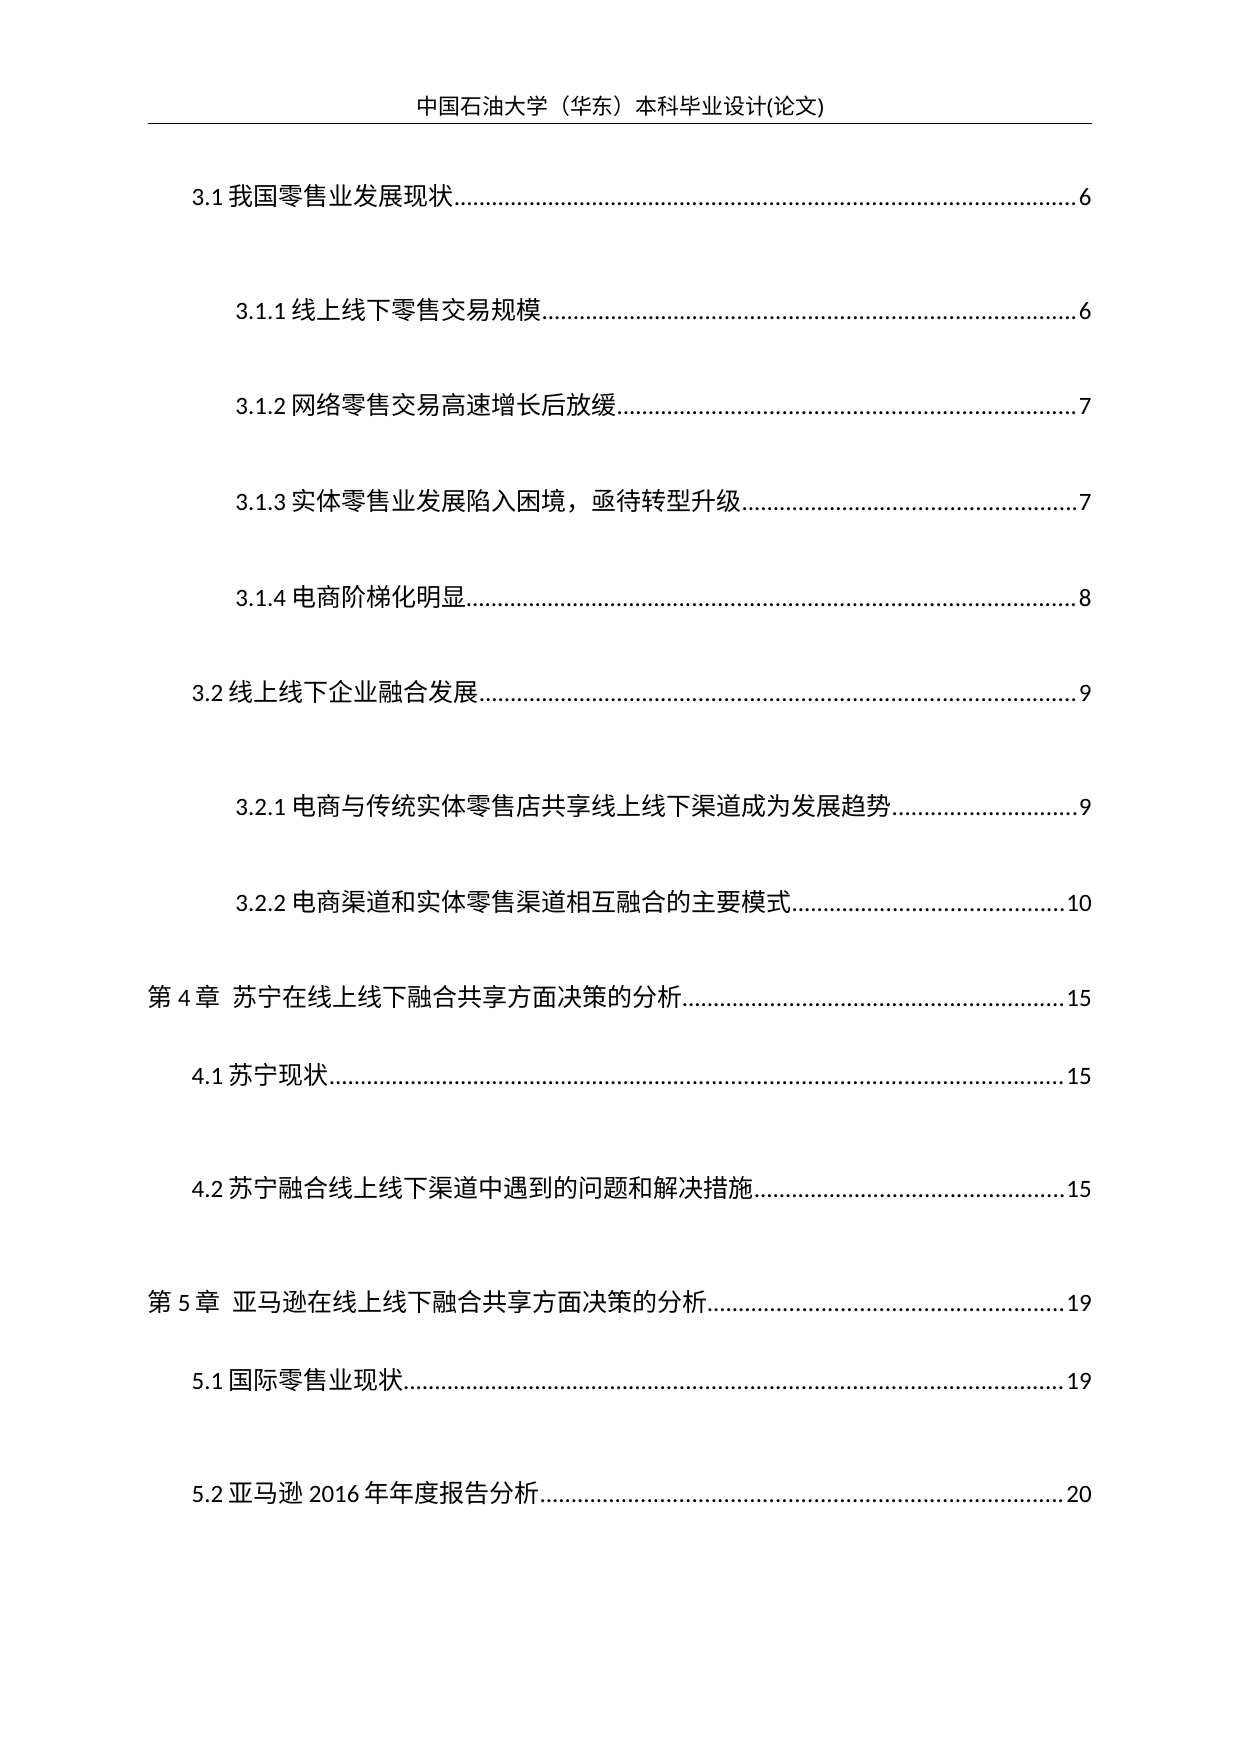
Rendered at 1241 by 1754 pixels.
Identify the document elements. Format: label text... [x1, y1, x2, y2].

text 4.1 苏宁现状 15 [191, 1041, 1092, 1106]
text 3.1 我国零售业发展现状 6 [191, 162, 1092, 227]
text 第4章 苏宁在线上线下融合共享方面决策的分析 15 [148, 963, 1092, 1028]
text 3.2.2 电商渠道和实体零售渠道相互融合的主要模式 10 [235, 868, 1092, 933]
text 3.1.2 网络零售交易高速增长后放缓 7 [235, 371, 1092, 436]
text 3.1.1 线上线下零售交易规模 6 [235, 276, 1092, 341]
text 3.1.3 实体零售业发展陷入困境，亟待转型升级 7 [235, 467, 1092, 532]
text 4.2 苏宁融合线上线下渠道中遇到的问题和解决措施 15 [191, 1154, 1092, 1219]
text 3.2 线上线下企业融合发展 9 [191, 658, 1092, 723]
text 3.2.1 电商与传统实体零售店共享线上线下渠道成为发展趋势 9 [235, 772, 1092, 837]
text 5.2 亚马逊2016年年度报告分析 20 [191, 1459, 1092, 1524]
text 3.1.4电商阶梯化明显 8 [235, 563, 1092, 628]
text 第5章 亚马逊在线上线下融合共享方面决策的分析 19 [148, 1268, 1092, 1333]
text 5.1国际零售业现状 19 [191, 1346, 1092, 1411]
